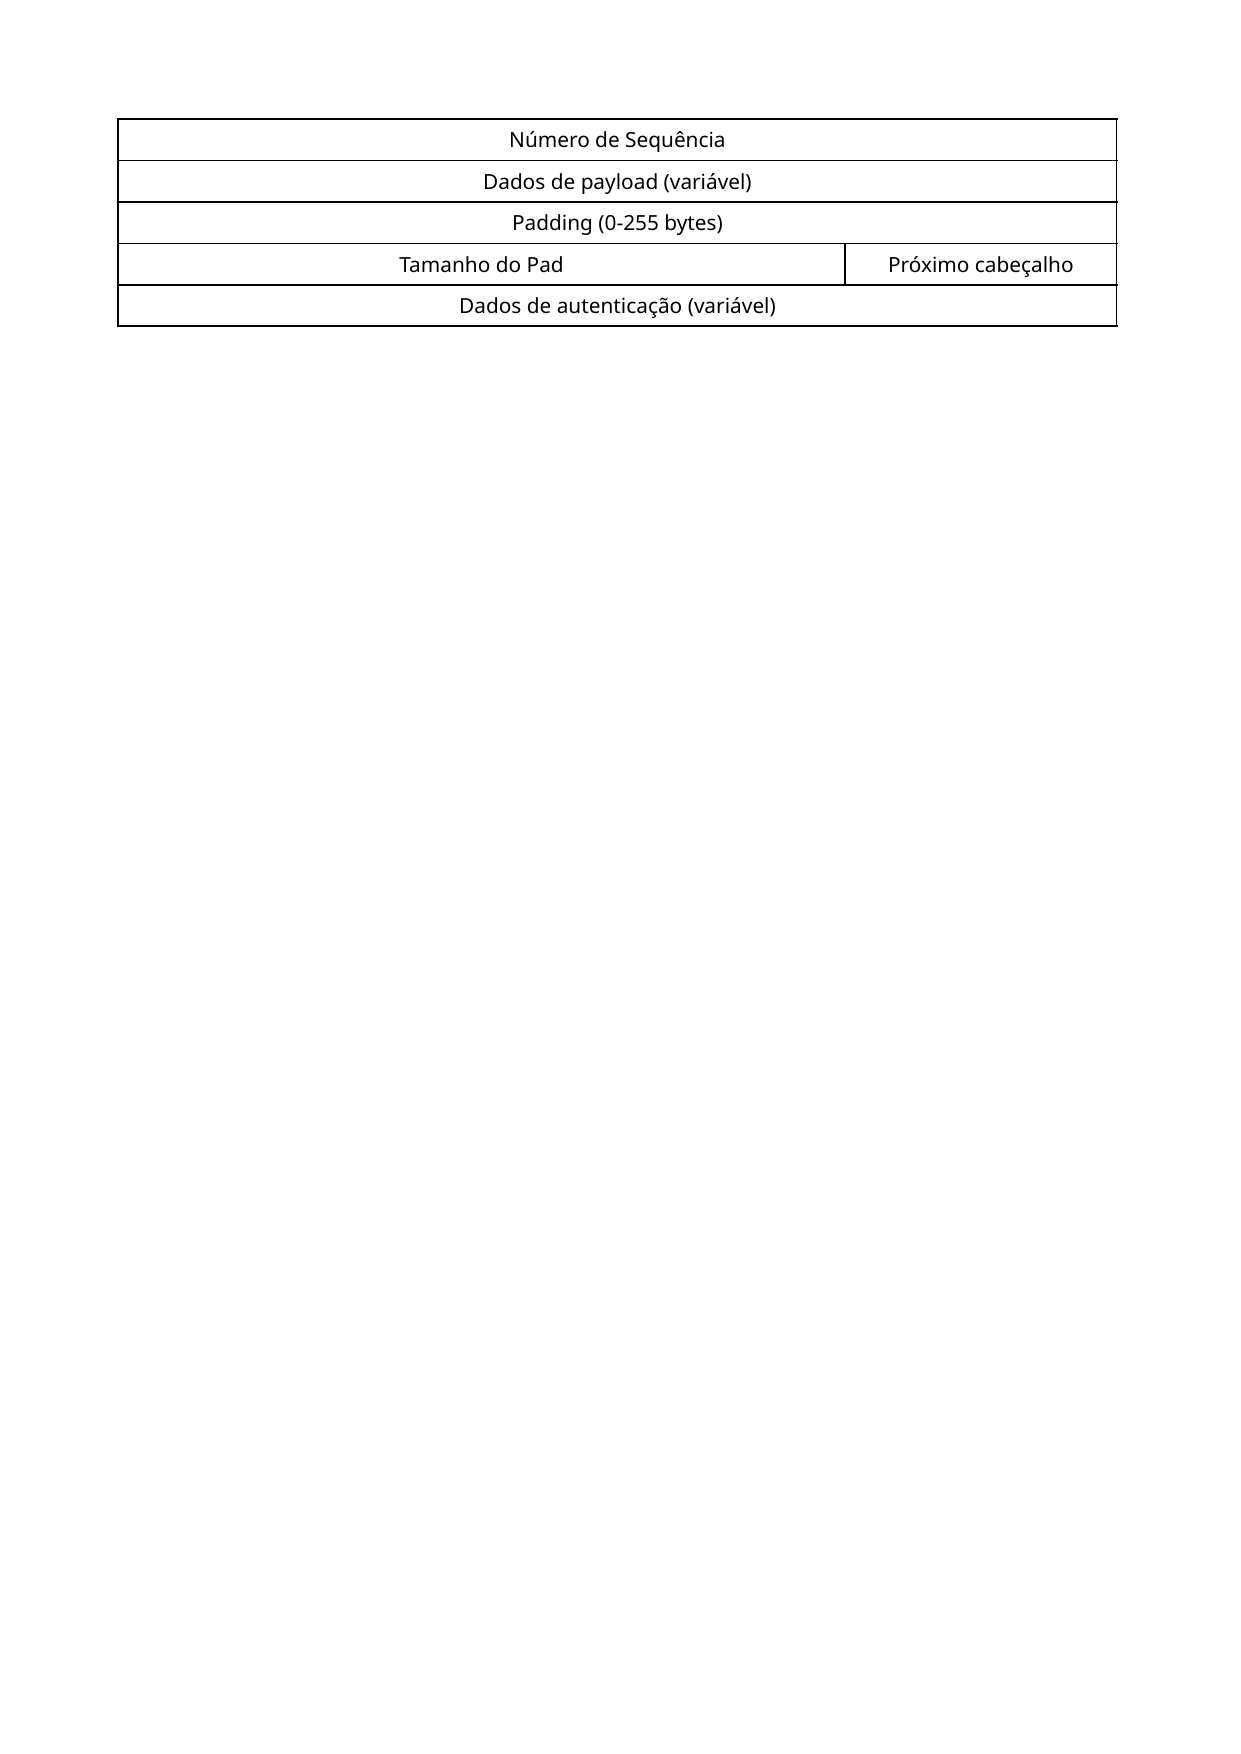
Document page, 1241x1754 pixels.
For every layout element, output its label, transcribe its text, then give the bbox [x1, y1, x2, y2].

table_cell Número de Sequência [119, 120, 1116, 159]
table_cell Padding (0-255 bytes) [119, 203, 1116, 242]
table_cell Próximo cabeçalho [846, 244, 1116, 284]
table_cell Dados de autenticação (variável) [119, 286, 1116, 325]
table_cell Dados de payload (variável) [119, 161, 1116, 201]
table_cell Tamanho do Pad [119, 244, 844, 284]
